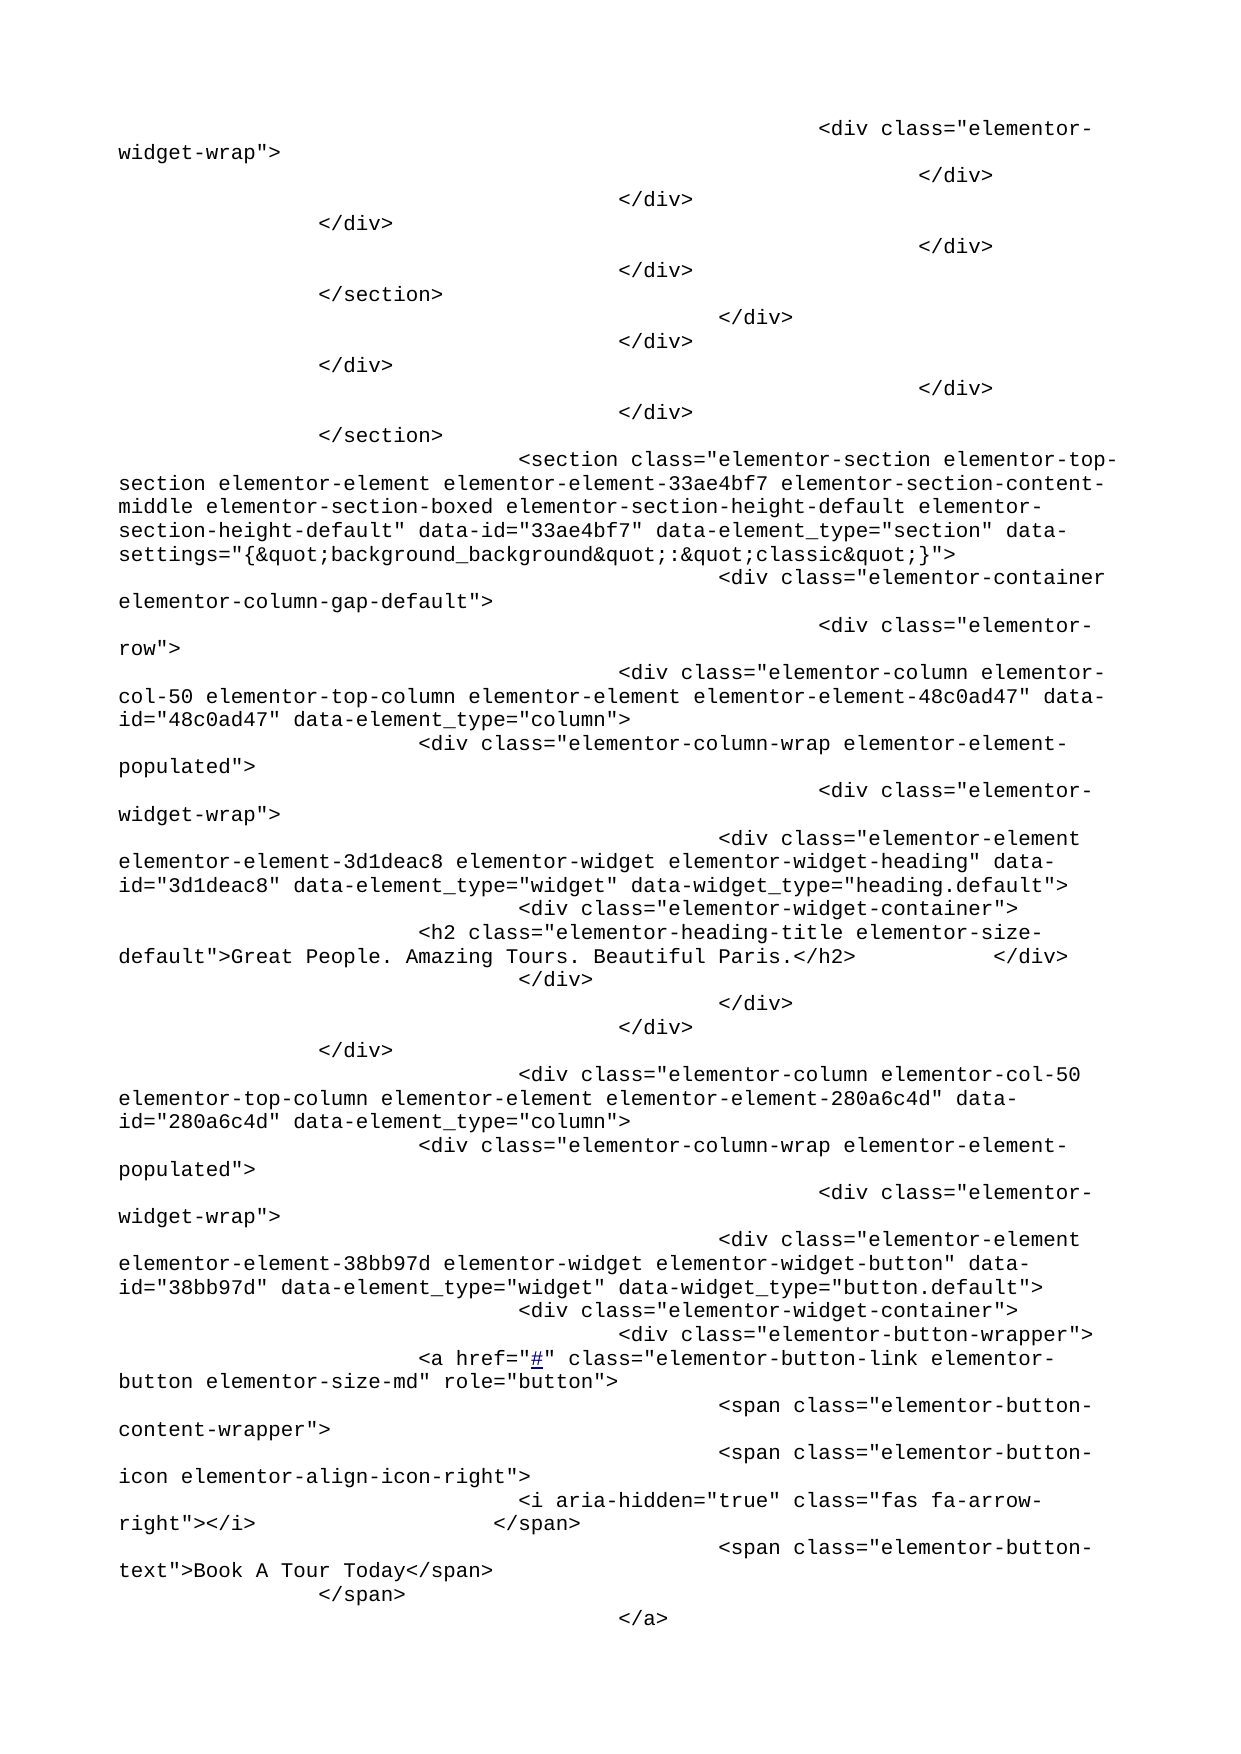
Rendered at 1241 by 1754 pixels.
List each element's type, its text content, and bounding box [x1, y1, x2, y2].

text <span class="elementor-button-text">Book A Tour Today</span> [118, 1537, 1122, 1584]
text </div> [118, 236, 1122, 260]
text <div class="elementor-element elementor-element-3d1deac8 elementor-widget elementor-widget-heading" data-id="3d1deac8" data-element_type="widget" data-widget_type="heading.default"> [118, 827, 1122, 898]
text <span class="elementor-button-content-wrapper"> [118, 1395, 1122, 1442]
text <div class="elementor-widget-container"> [118, 898, 1122, 922]
text </div> [118, 331, 1122, 354]
text <div class="elementor-widget-wrap"> [118, 118, 1122, 165]
text </a> [118, 1608, 1122, 1631]
text <div class="elementor-widget-wrap"> [118, 1182, 1122, 1229]
text </section> [118, 284, 1122, 307]
text <i aria-hidden="true" class="fas fa-arrow-right"></i> </span> [118, 1489, 1122, 1537]
text <h2 class="elementor-heading-title elementor-size-default">Great People. Amazing Tours. Beautiful Paris.</h2> </div> [118, 922, 1122, 969]
text </div> [118, 969, 1122, 993]
text </section> [118, 426, 1122, 449]
text </div> [118, 189, 1122, 213]
text </div> [118, 260, 1122, 284]
text </span> [118, 1584, 1122, 1608]
text <div class="elementor-column elementor-col-50 elementor-top-column elementor-element elementor-element-48c0ad47" data-id="48c0ad47" data-element_type="column"> [118, 662, 1122, 733]
text <span class="elementor-button-icon elementor-align-icon-right"> [118, 1442, 1122, 1489]
text </div> [118, 165, 1122, 189]
text </div> [118, 213, 1122, 236]
text <div class="elementor-row"> [118, 615, 1122, 662]
text </div> [118, 402, 1122, 426]
text </div> [118, 1040, 1122, 1064]
text <div class="elementor-widget-container"> [118, 1300, 1122, 1324]
text </div> [118, 354, 1122, 378]
text </div> [118, 307, 1122, 331]
text <section class="elementor-section elementor-top-section elementor-element elementor-element-33ae4bf7 elementor-section-content-middle elementor-section-boxed elementor-section-height-default elementor-section-height-default" data-id="33ae4bf7" data-element_type="section" data-settings="{&quot;background_background&quot;:&quot;classic&quot;}"> [118, 449, 1122, 567]
text </div> [118, 378, 1122, 402]
text <a href="#" class="elementor-button-link elementor-button elementor-size-md" role="button"> [118, 1348, 1122, 1395]
text </div> [118, 993, 1122, 1017]
text <div class="elementor-button-wrapper"> [118, 1324, 1122, 1348]
text </div> [118, 1017, 1122, 1040]
text <div class="elementor-container elementor-column-gap-default"> [118, 567, 1122, 615]
text <div class="elementor-column elementor-col-50 elementor-top-column elementor-element elementor-element-280a6c4d" data-id="280a6c4d" data-element_type="column"> [118, 1064, 1122, 1135]
text <div class="elementor-column-wrap elementor-element-populated"> [118, 1135, 1122, 1182]
text <div class="elementor-column-wrap elementor-element-populated"> [118, 733, 1122, 780]
text <div class="elementor-widget-wrap"> [118, 780, 1122, 827]
text <div class="elementor-element elementor-element-38bb97d elementor-widget elementor-widget-button" data-id="38bb97d" data-element_type="widget" data-widget_type="button.default"> [118, 1229, 1122, 1300]
